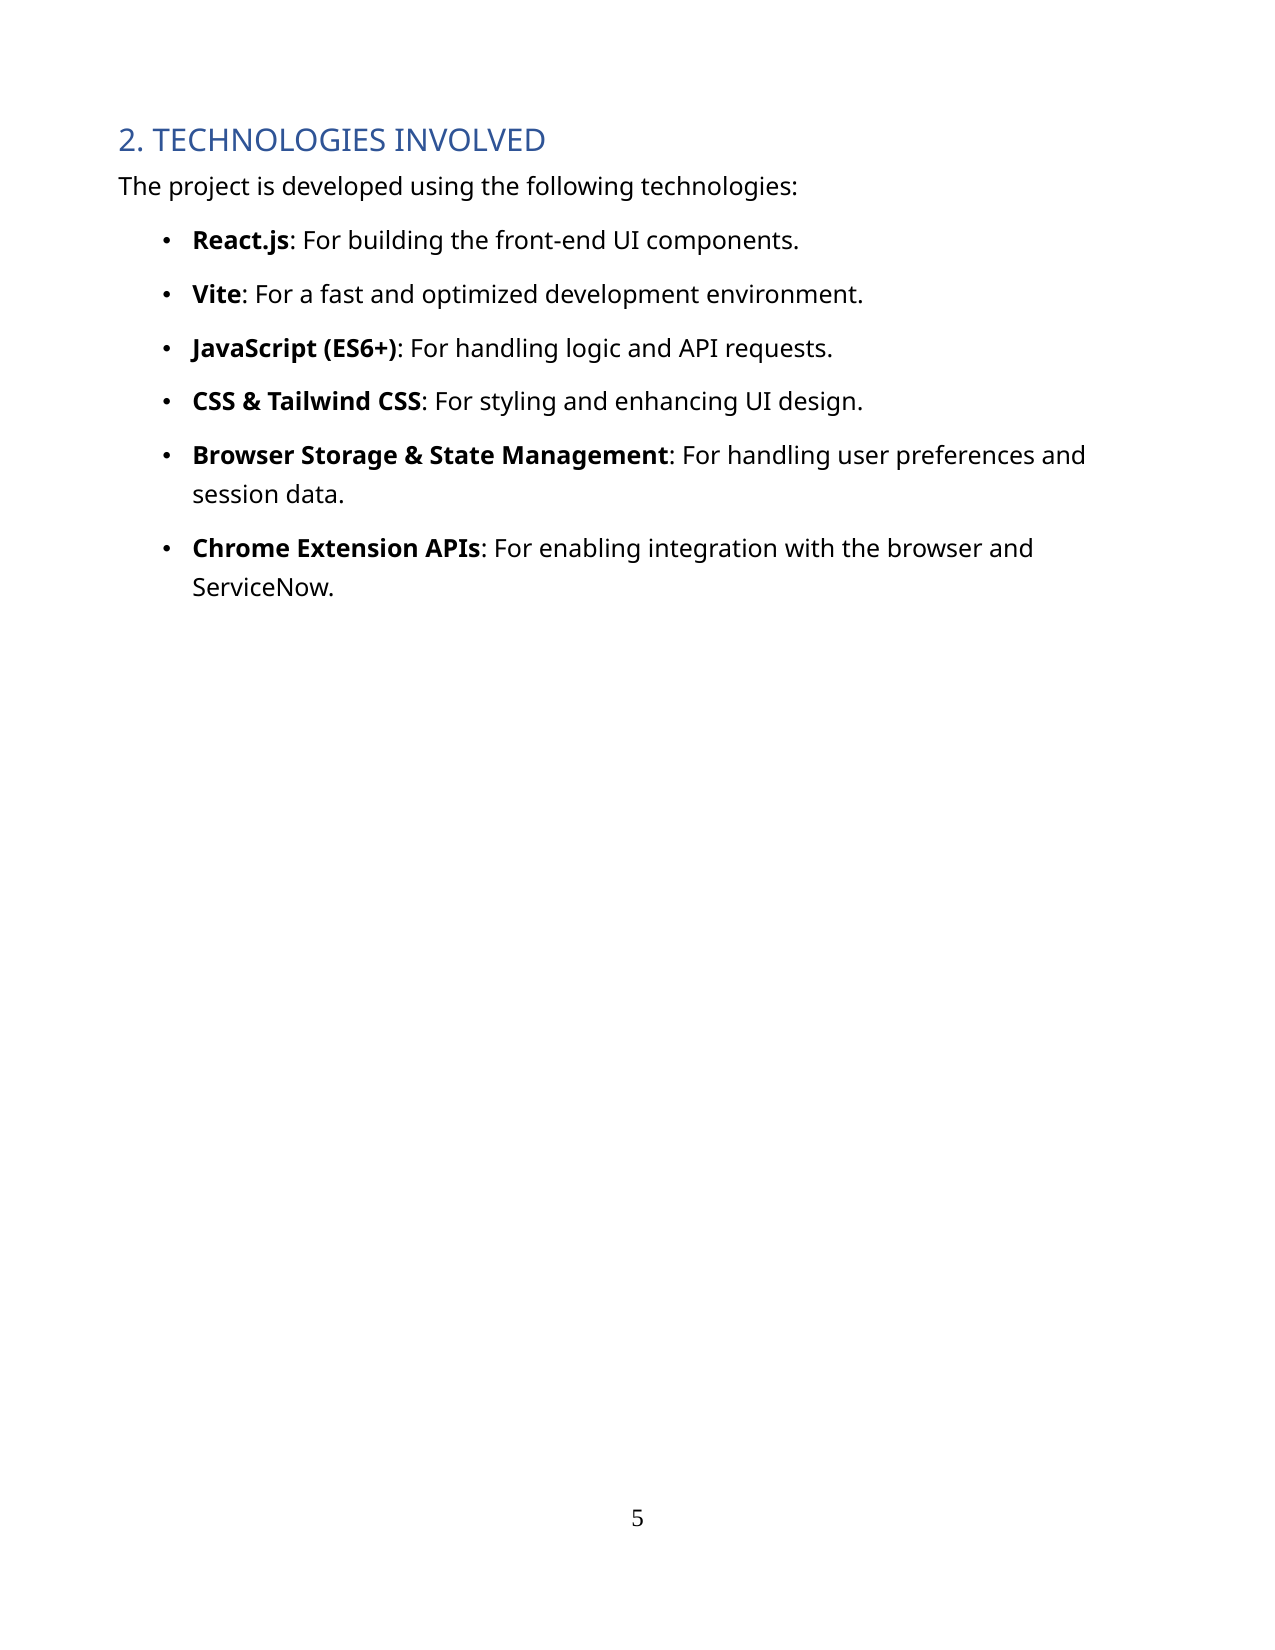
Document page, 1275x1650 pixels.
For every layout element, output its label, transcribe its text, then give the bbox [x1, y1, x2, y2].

list JavaScript (ES6+): For handling logic and API requests. [162, 330, 1157, 364]
text The project is developed using the following technologies: [118, 169, 1157, 203]
list React.js: For building the front-end UI components. [162, 223, 1157, 257]
list Vite: For a fast and optimized development environment. [162, 277, 1157, 311]
list CSS & Tailwind CSS: For styling and enhancing UI design. [162, 384, 1157, 418]
subtitle 2. TECHNOLOGIES INVOLVED [118, 118, 1157, 161]
list Browser Storage & State Management: For handling user preferences and session data. [162, 438, 1157, 511]
list Chrome Extension APIs: For enabling integration with the browser and ServiceNow. [162, 531, 1157, 604]
